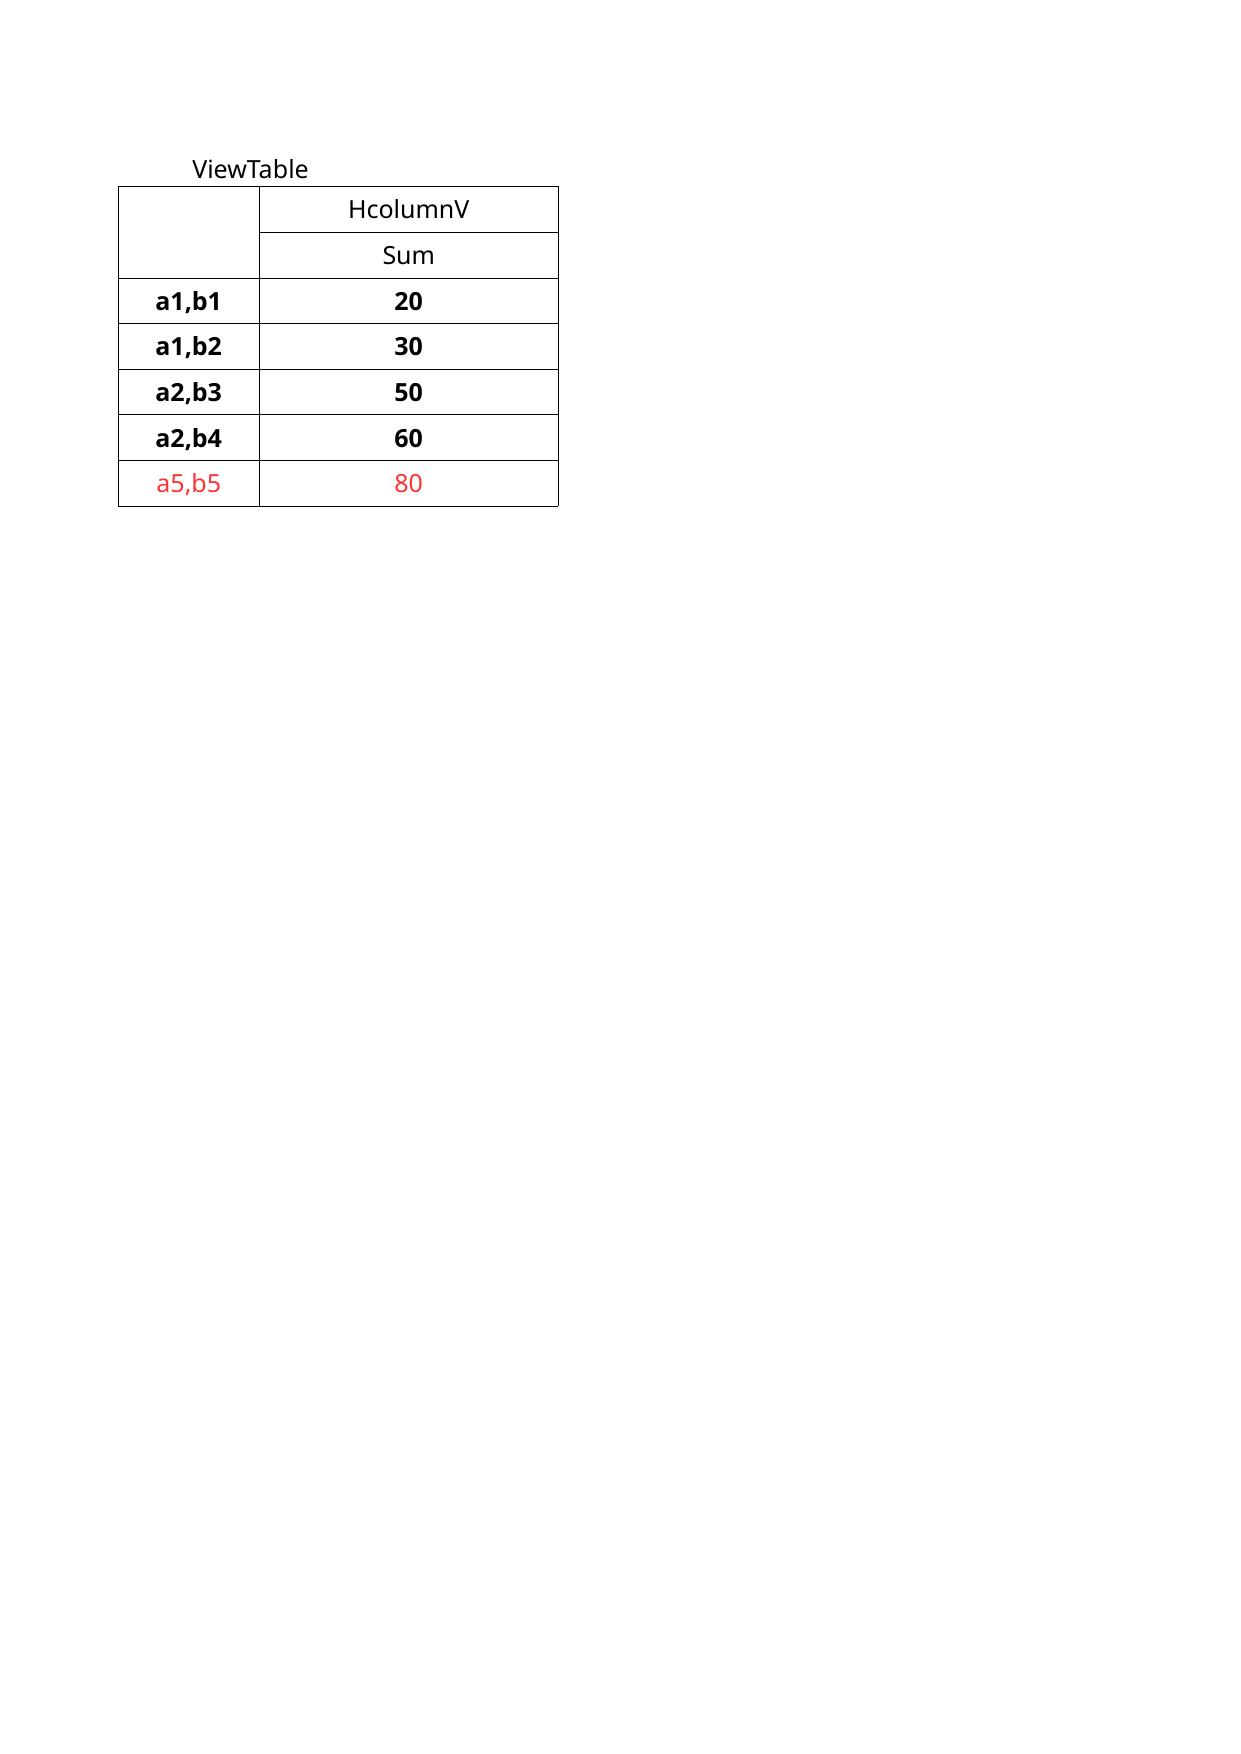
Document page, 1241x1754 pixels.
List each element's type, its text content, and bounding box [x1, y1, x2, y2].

table_cell a5,b5 [119, 461, 259, 506]
table_cell a2,b4 [119, 415, 259, 460]
table_cell 50 [260, 370, 558, 414]
table_cell 60 [260, 415, 558, 460]
table_header HcolumnV [260, 187, 558, 232]
table_cell Sum [260, 233, 558, 277]
table_cell a2,b3 [119, 370, 259, 414]
table_cell a1,b1 [119, 279, 259, 323]
table_cell a1,b2 [119, 324, 259, 369]
table_header [119, 187, 259, 277]
table_cell 20 [260, 279, 558, 323]
table_cell 80 [260, 461, 558, 506]
text ViewTable [118, 152, 620, 186]
table_cell 30 [260, 324, 558, 369]
